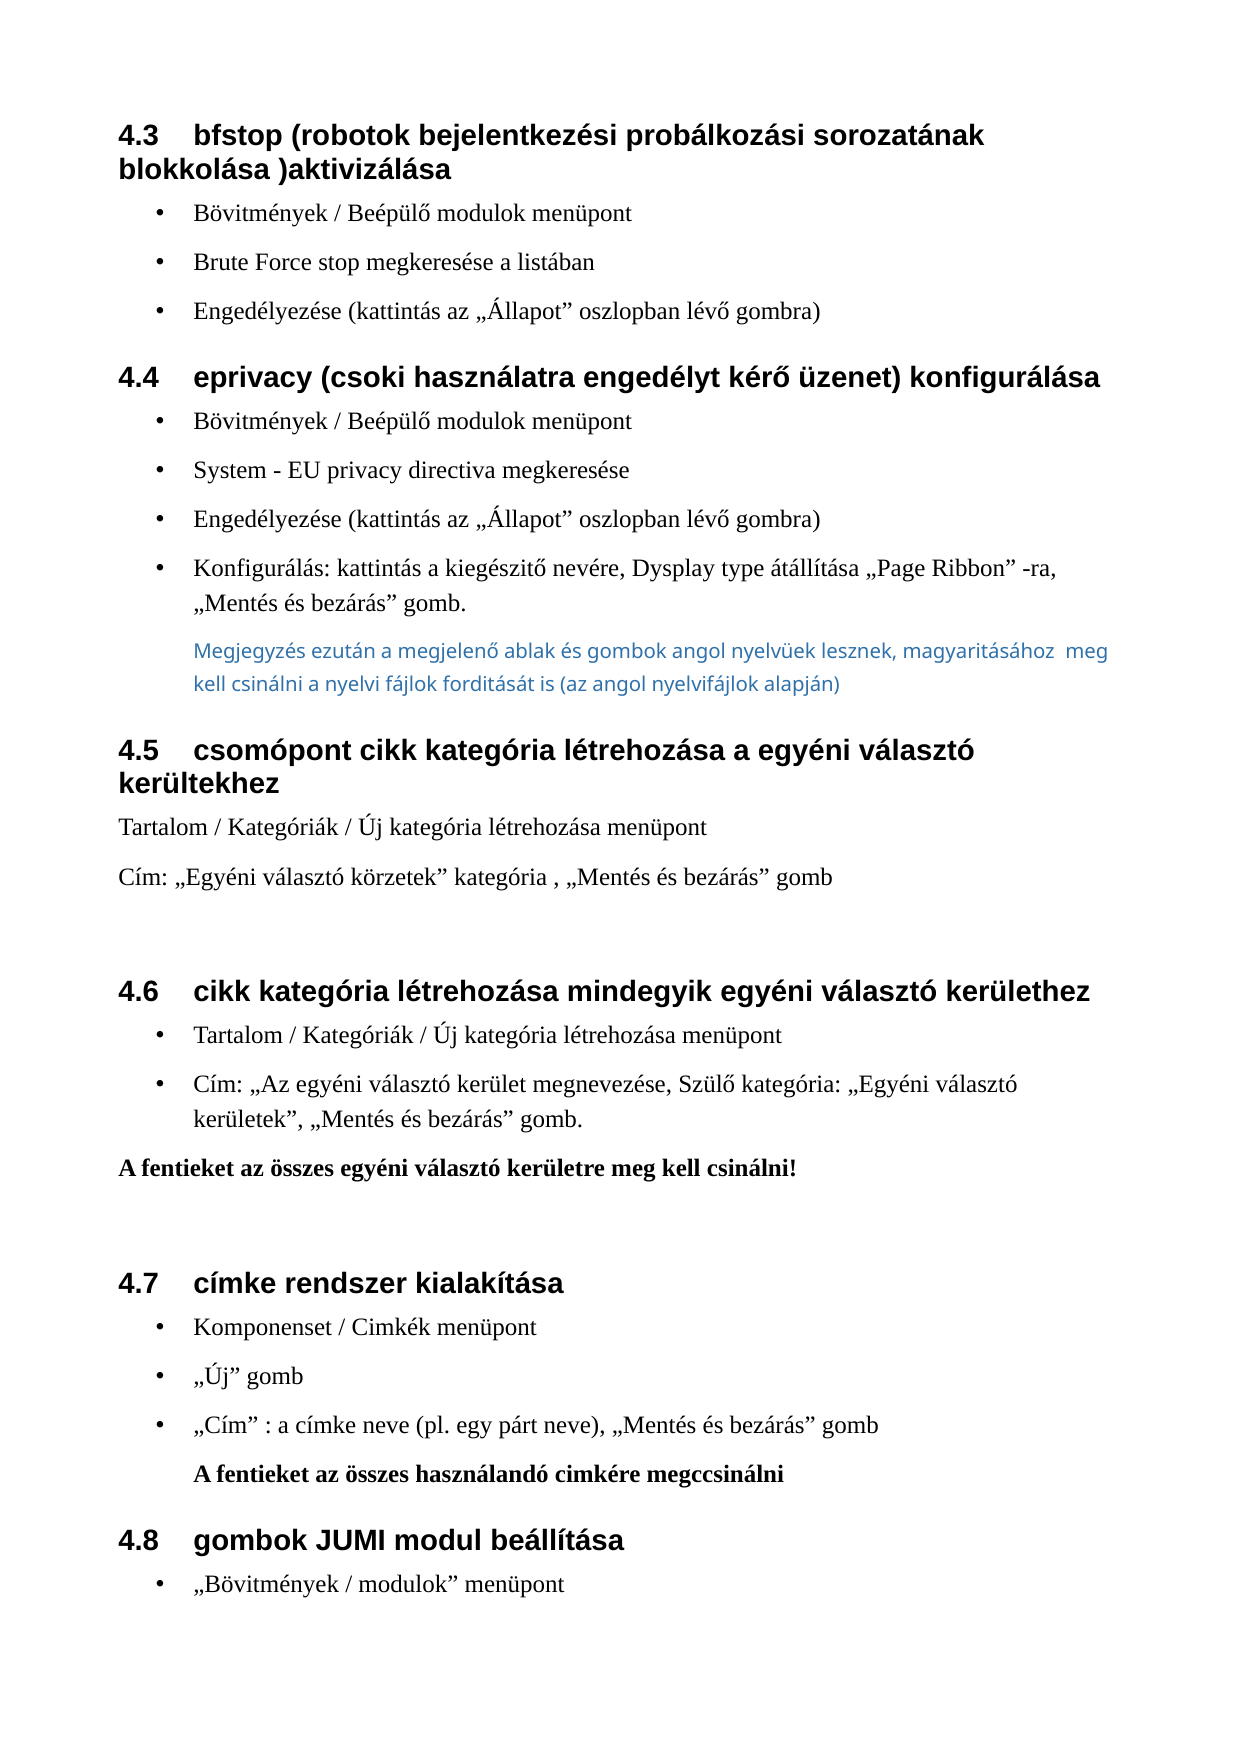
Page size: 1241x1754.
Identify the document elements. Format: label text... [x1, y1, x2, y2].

text Tartalom / Kategóriák / Új kategória létrehozása menüpont [118, 812, 1122, 841]
list Brute Force stop megkeresése a listában [156, 247, 1122, 276]
subtitle cikk kategória létrehozása mindegyik egyéni választó kerülethez [118, 974, 1122, 1008]
subtitle csomópont cikk kategória létrehozása a egyéni választó kerültekhez [118, 732, 1122, 800]
subtitle bfstop (robotok bejelentkezési probálkozási sorozatának blokkolása )aktivizálása [118, 118, 1122, 186]
list „Bövitmények / modulok” menüpont [156, 1569, 1122, 1598]
list Engedélyezése (kattintás az „Állapot” oszlopban lévő gombra) [156, 296, 1122, 325]
subtitle címke rendszer kialakítása [118, 1266, 1122, 1299]
list A fentieket az összes használandó cimkére megccsinálni [156, 1459, 1122, 1488]
list Komponenset / Cimkék menüpont [156, 1312, 1122, 1341]
text A fentieket az összes egyéni választó kerületre meg kell csinálni! [118, 1153, 1122, 1182]
list Engedélyezése (kattintás az „Állapot” oszlopban lévő gombra) [156, 504, 1122, 533]
list Cím: „Az egyéni választó kerület megnevezése, Szülő kategória: „Egyéni választó kerületek”, „Mentés és bezárás” gomb. [156, 1069, 1122, 1133]
list „Cím” : a címke neve (pl. egy párt neve), „Mentés és bezárás” gomb [156, 1410, 1122, 1439]
list Bövitmények / Beépülő modulok menüpont [156, 198, 1122, 227]
list Tartalom / Kategóriák / Új kategória létrehozása menüpont [156, 1021, 1122, 1049]
list Megjegyzés ezután a megjelenő ablak és gombok angol nyelvüek lesznek, magyaritásához meg kell csinálni a nyelvi fájlok forditását is (az angol nyelvifájlok alapján) [156, 637, 1122, 698]
subtitle gombok JUMI modul beállítása [118, 1523, 1122, 1557]
subtitle eprivacy (csoki használatra engedélyt kérő üzenet) konfigurálása [118, 360, 1122, 394]
list System - EU privacy directiva megkeresése [156, 455, 1122, 484]
list Konfigurálás: kattintás a kiegészitő nevére, Dysplay type átállítása „Page Ribbon” -ra, „Mentés és bezárás” gomb. [156, 553, 1122, 617]
text Cím: „Egyéni választó körzetek” kategória , „Mentés és bezárás” gomb [118, 862, 1122, 890]
list Bövitmények / Beépülő modulok menüpont [156, 406, 1122, 435]
list „Új” gomb [156, 1361, 1122, 1390]
